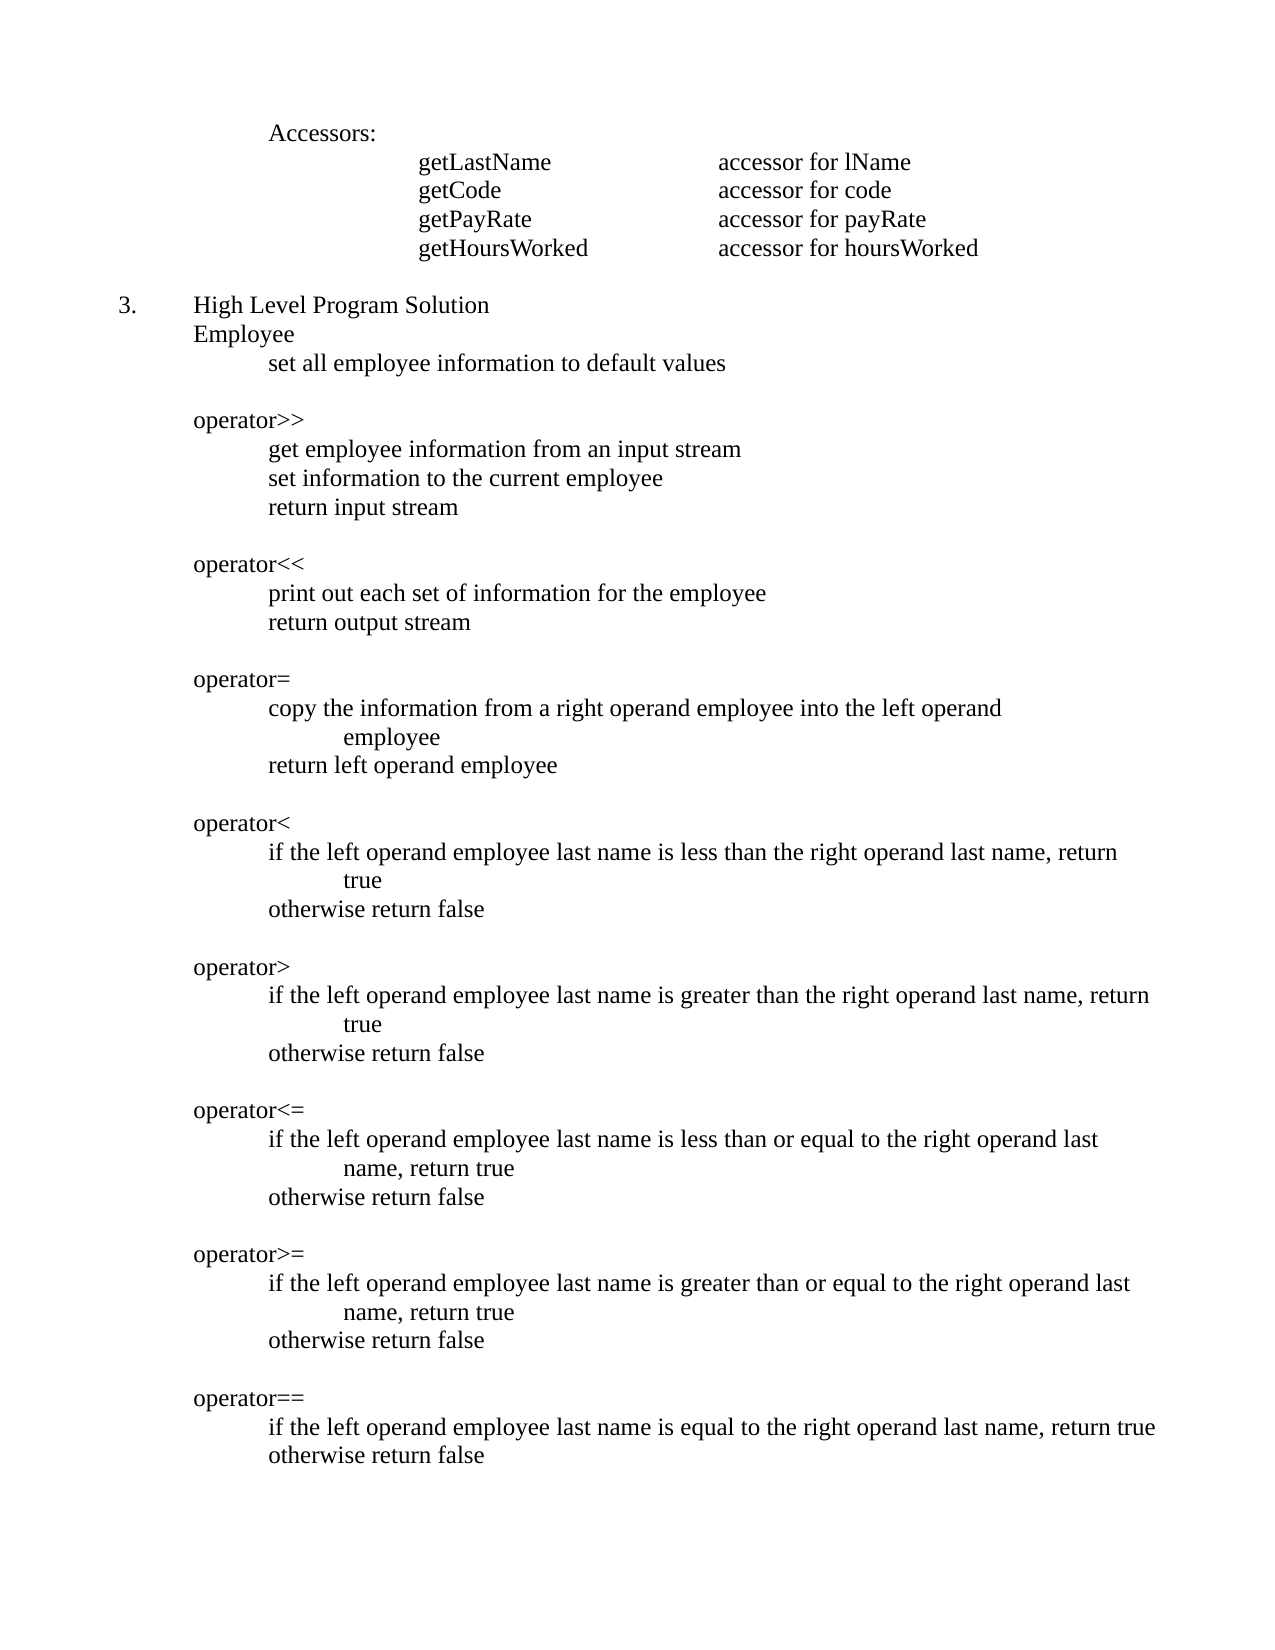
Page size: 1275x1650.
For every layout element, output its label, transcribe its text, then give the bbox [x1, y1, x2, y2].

text getPayRate accessor for payRate [118, 204, 1157, 233]
text getHoursWorked accessor for hoursWorked [118, 233, 1157, 262]
text getCode accessor for code [118, 176, 1157, 204]
text return left operand employee [118, 751, 1157, 779]
text operator< [118, 808, 1157, 837]
text operator<< [118, 549, 1157, 578]
text 3. High Level Program Solution [118, 291, 1157, 319]
text if the left operand employee last name is equal to the right operand last name, return true [118, 1412, 1157, 1441]
text operator<= [118, 1096, 1157, 1124]
text return input stream [118, 492, 1157, 521]
text operator> [118, 952, 1157, 981]
text otherwise return false [118, 1182, 1157, 1211]
text otherwise return false [118, 1326, 1157, 1354]
text if the left operand employee last name is greater than or equal to the right operand last name, return true [118, 1268, 1157, 1326]
text get employee information from an input stream [118, 434, 1157, 463]
text otherwise return false [118, 1441, 1157, 1469]
text Employee [118, 319, 1157, 348]
text operator>= [118, 1239, 1157, 1268]
text Accessors: [118, 118, 1157, 147]
text print out each set of information for the employee [118, 578, 1157, 607]
text if the left operand employee last name is less than or equal to the right operand last name, return true [118, 1124, 1157, 1182]
text if the left operand employee last name is greater than the right operand last name, return true [118, 981, 1157, 1038]
text getLastName accessor for lName [118, 147, 1157, 176]
text set information to the current employee [118, 463, 1157, 492]
text set all employee information to default values [118, 348, 1157, 377]
text operator>> [118, 406, 1157, 434]
text otherwise return false [118, 894, 1157, 923]
text otherwise return false [118, 1038, 1157, 1067]
text return output stream [118, 607, 1157, 636]
text copy the information from a right operand employee into the left operand employee [118, 693, 1157, 751]
text operator= [118, 664, 1157, 693]
text if the left operand employee last name is less than the right operand last name, return true [118, 837, 1157, 894]
text operator== [118, 1383, 1157, 1412]
